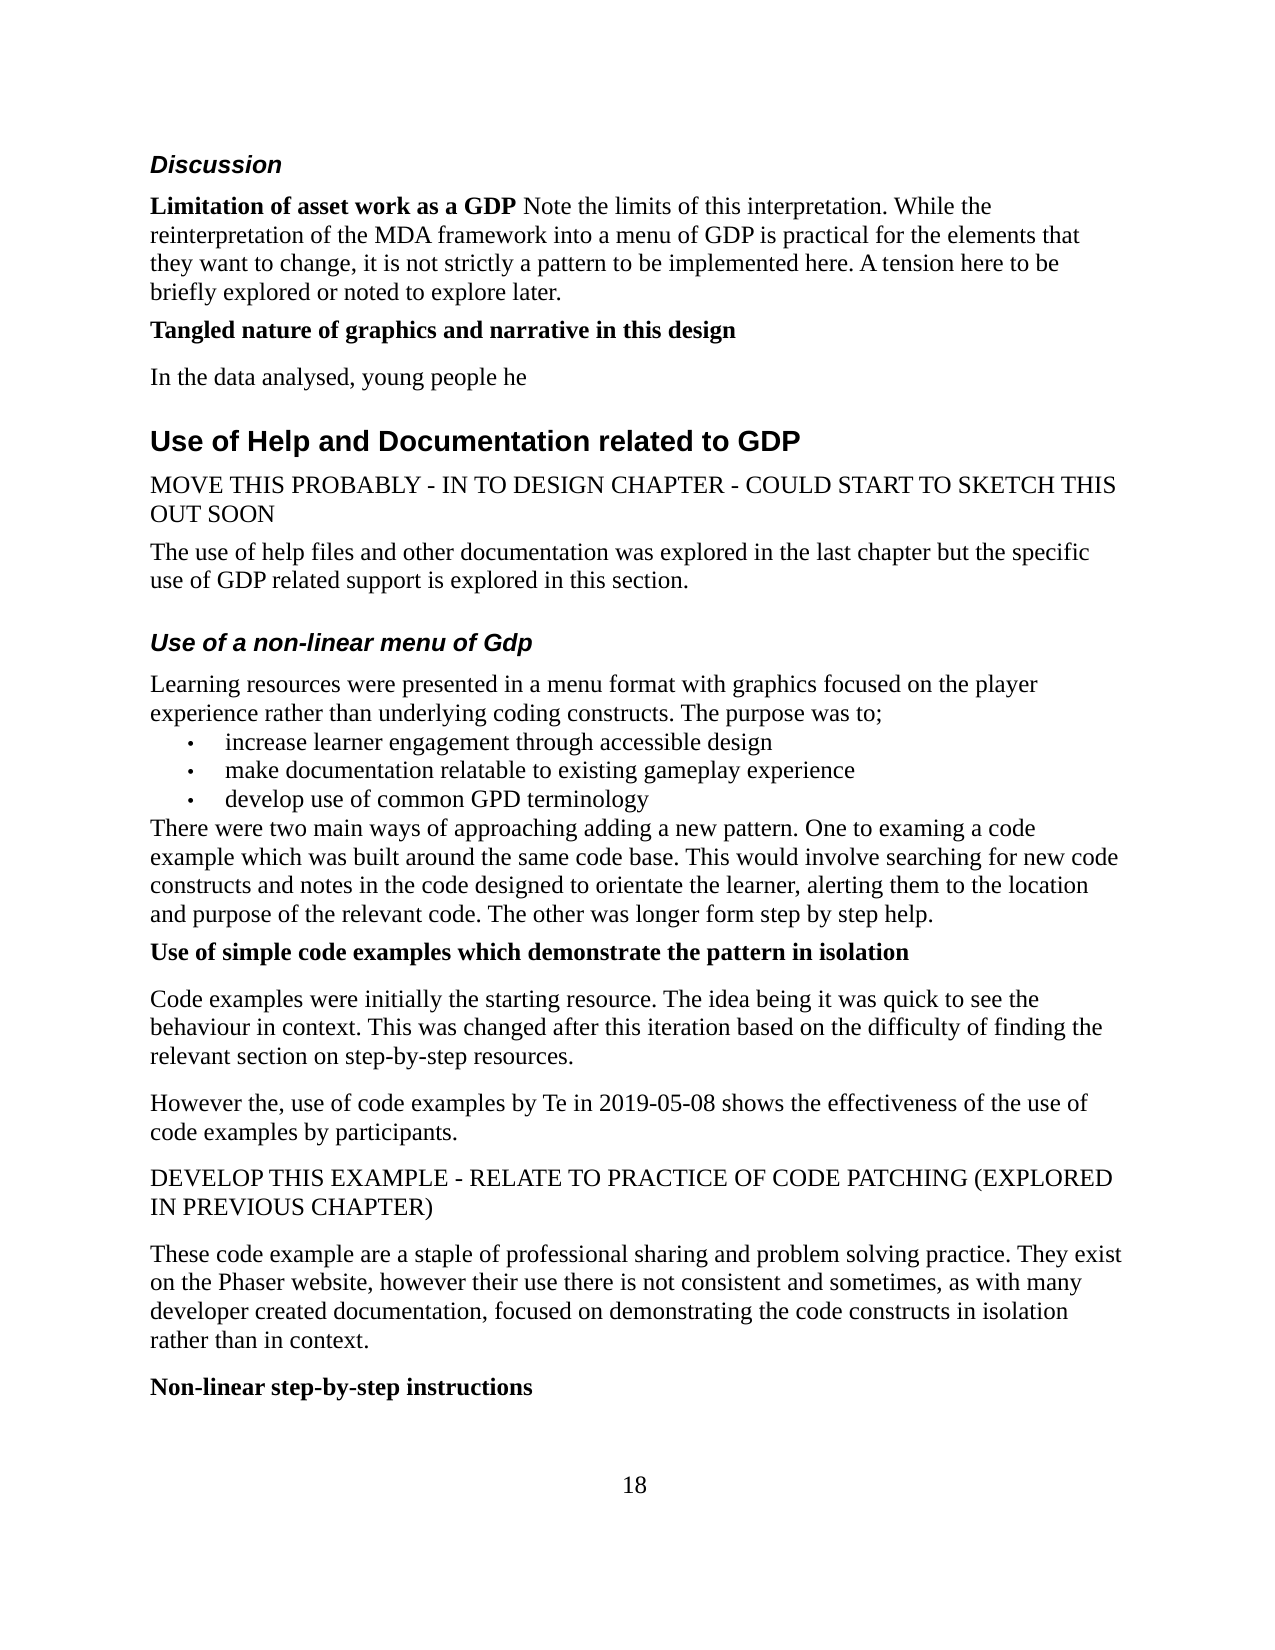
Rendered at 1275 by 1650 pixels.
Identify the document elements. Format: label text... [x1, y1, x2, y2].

text Code examples were initially the starting resource. The idea being it was quick to see the behaviour in context. This was changed after this iteration based on the difficulty of finding the relevant section on step-by-step resources. [150, 984, 1125, 1070]
text MOVE THIS PROBABLY - IN TO DESIGN CHAPTER - COULD START TO SKETCH THIS OUT SOON [150, 470, 1125, 528]
list develop use of common GPD terminology [187, 784, 1125, 813]
text Non-linear step-by-step instructions [150, 1372, 1125, 1400]
text There were two main ways of approaching adding a new pattern. One to examing a code example which was built around the same code base. This would involve searching for new code constructs and notes in the code designed to orientate the learner, alerting them to the location and purpose of the relevant code. The other was longer form step by step help. [150, 813, 1125, 928]
subtitle Use of Help and Documentation related to GDP [150, 424, 1125, 458]
text Limitation of asset work as a GDP Note the limits of this interpretation. While the reinterpretation of the MDA framework into a menu of GDP is practical for the elements that they want to change, it is not strictly a pattern to be implemented here. A tension here to be briefly explored or noted to explore later. [150, 191, 1125, 306]
text Use of simple code examples which demonstrate the pattern in isolation [150, 937, 1125, 966]
text These code example are a staple of professional sharing and problem solving practice. They exist on the Phaser website, however their use there is not consistent and sometimes, as with many developer created documentation, focused on demonstrating the code constructs in isolation rather than in context. [150, 1239, 1125, 1354]
text However the, use of code examples by Te in 2019-05-08 shows the effectiveness of the use of code examples by participants. [150, 1088, 1125, 1145]
text Learning resources were presented in a menu format with graphics focused on the player experience rather than underlying coding constructs. The purpose was to; [150, 669, 1125, 727]
subtitle Use of a non-linear menu of Gdp [150, 628, 1125, 657]
text Tangled nature of graphics and narrative in this design [150, 315, 1125, 344]
list increase learner engagement through accessible design [187, 727, 1125, 756]
text The use of help files and other documentation was explored in the last chapter but the specific use of GDP related support is explored in this section. [150, 537, 1125, 594]
subtitle Discussion [150, 150, 1125, 178]
list make documentation relatable to existing gameplay experience [187, 756, 1125, 784]
text DEVELOP THIS EXAMPLE - RELATE TO PRACTICE OF CODE PATCHING (EXPLORED IN PREVIOUS CHAPTER) [150, 1163, 1125, 1221]
text In the data analysed, young people he [150, 362, 1125, 390]
